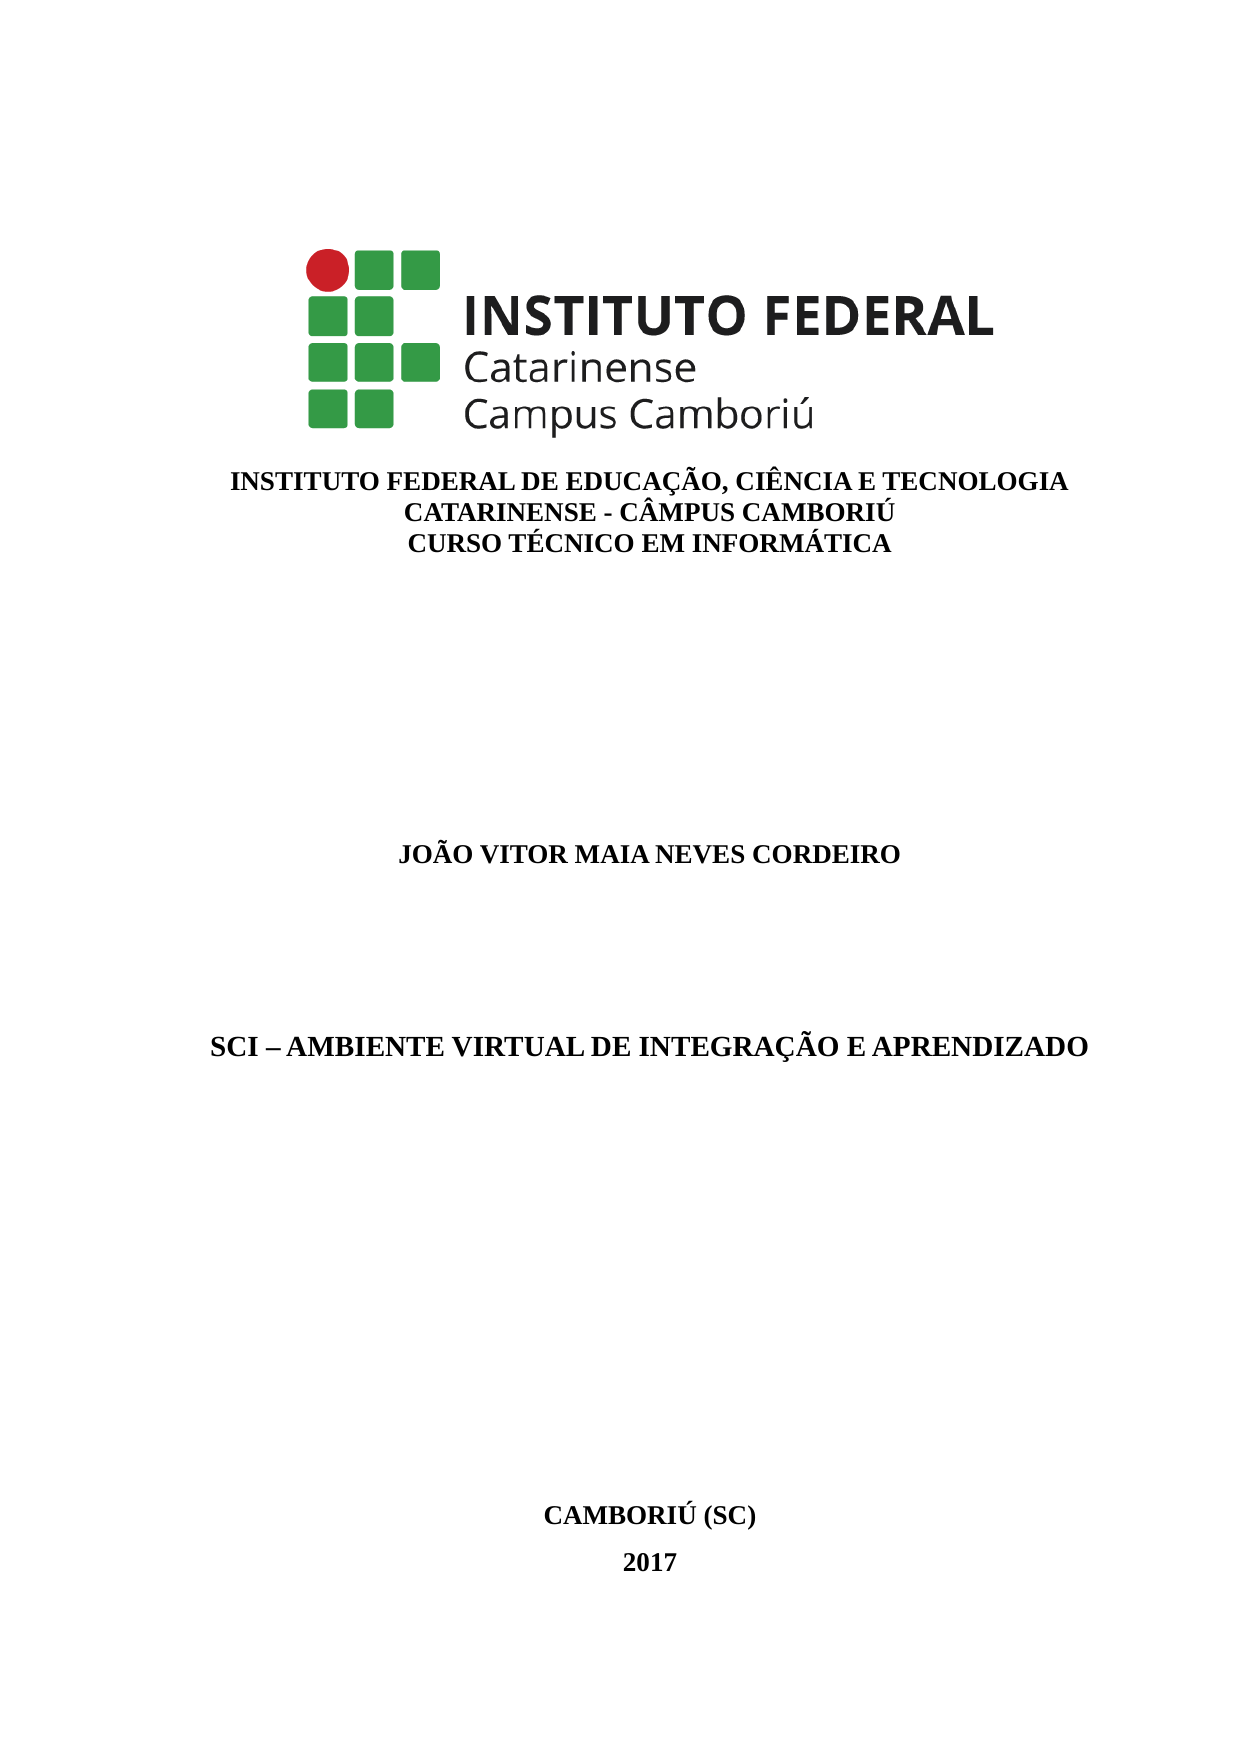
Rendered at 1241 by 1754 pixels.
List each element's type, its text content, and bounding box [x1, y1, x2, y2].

text CAMBORIÚ (SC) [177, 1499, 1122, 1530]
text SCI – AMBIENTE VIRTUAL DE INTEGRAÇÃO E APRENDIZADO [177, 1029, 1122, 1062]
text INSTITUTO FEDERAL DE EDUCAÇÃO, CIÊNCIA E TECNOLOGIA CATARINENSE - CÂMPUS CAMBORIÚ [177, 208, 1122, 527]
text CURSO TÉCNICO EM INFORMÁTICA [177, 527, 1122, 558]
text 2017 [177, 1546, 1122, 1577]
text João Vitor Maia neves cordeiro [177, 838, 1122, 869]
